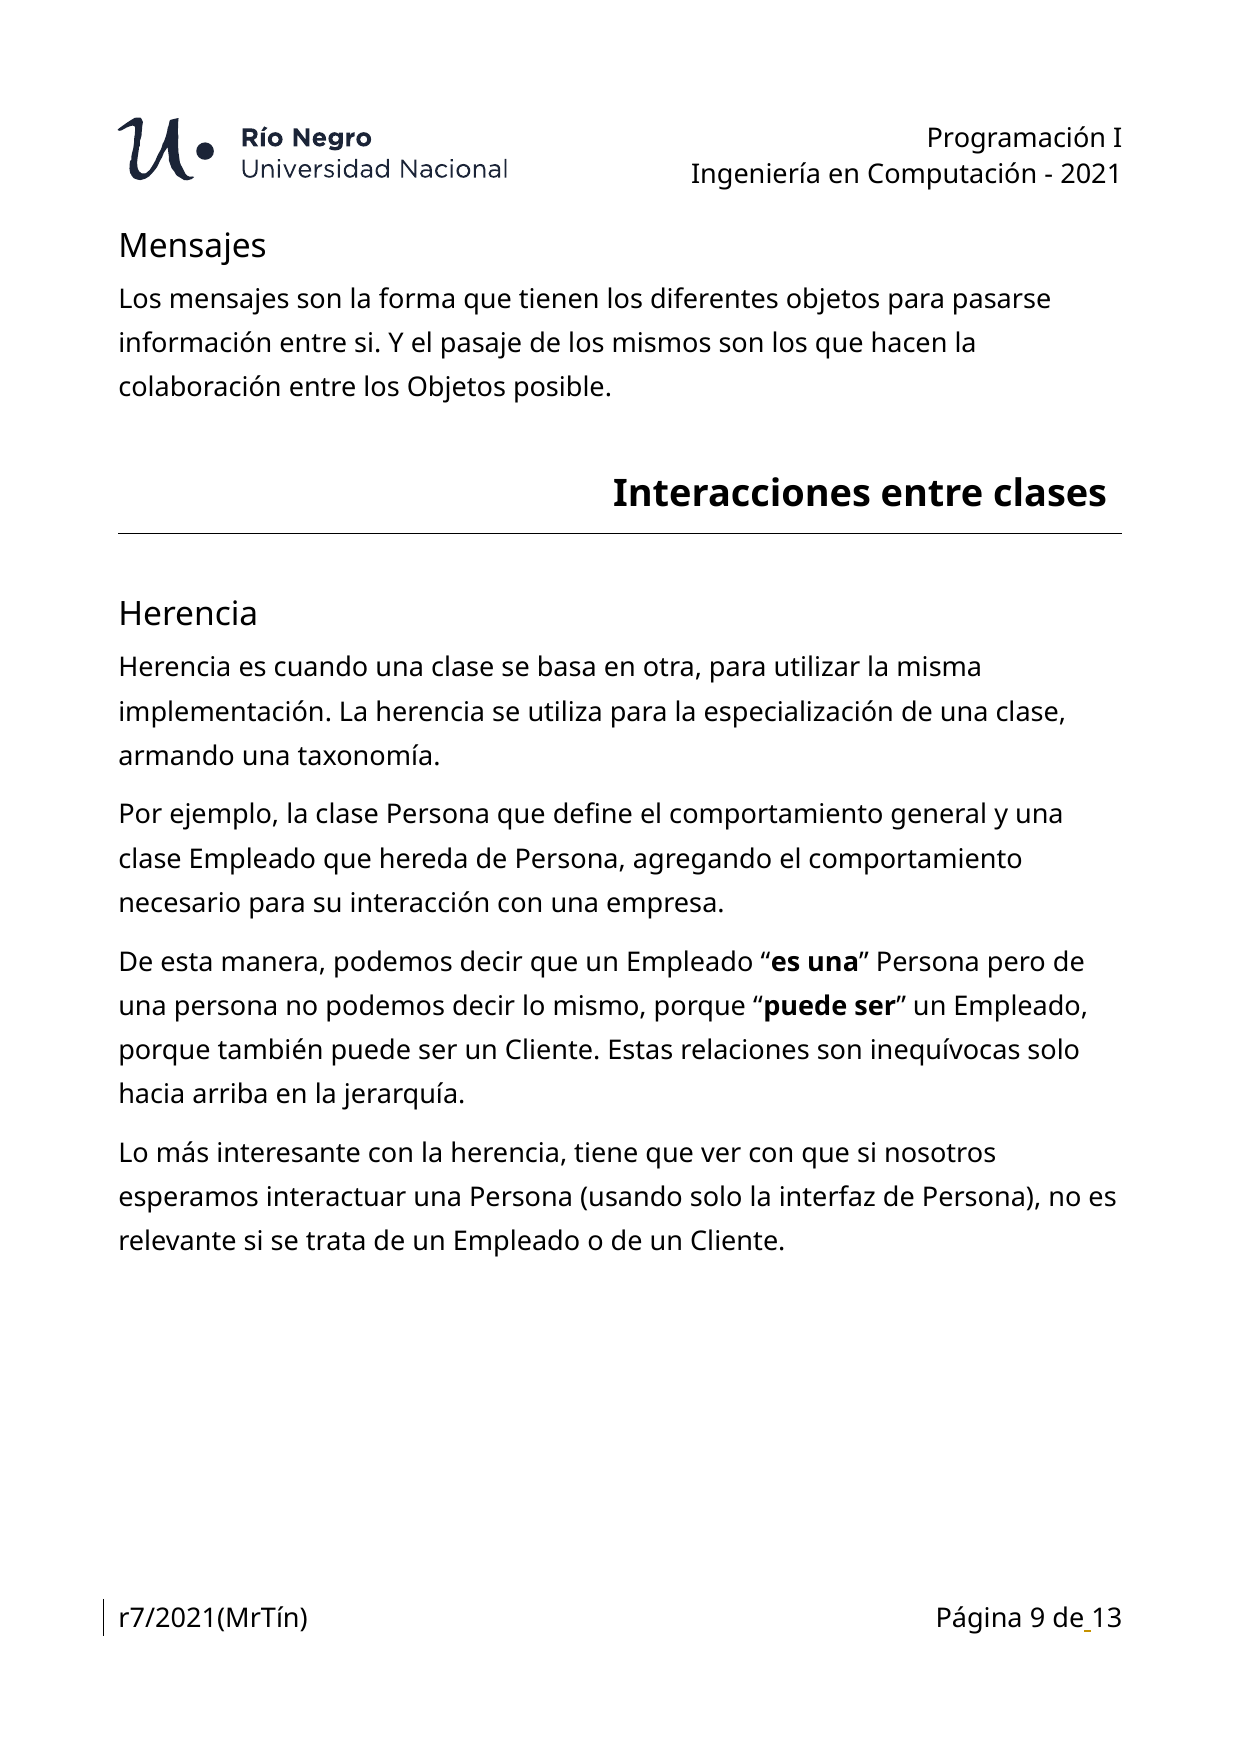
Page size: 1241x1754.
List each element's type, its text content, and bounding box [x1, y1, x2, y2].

subtitle Interacciones entre clases [118, 451, 1122, 533]
text Herencia es cuando una clase se basa en otra, para utilizar la misma implementación. La herencia se utiliza para la especialización de una clase, armando una taxonomía. [118, 648, 1122, 773]
text Por ejemplo, la clase Persona que define el comportamiento general y una clase Empleado que hereda de Persona, agregando el comportamiento necesario para su interacción con una empresa. [118, 795, 1122, 920]
text Los mensajes son la forma que tienen los diferentes objetos para pasarse información entre si. Y el pasaje de los mismos son los que hacen la colaboración entre los Objetos posible. [118, 279, 1122, 405]
text Lo más interesante con la herencia, tiene que ver con que si nosotros esperamos interactuar una Persona (usando solo la interfaz de Persona), no es relevante si se trata de un Empleado o de un Cliente. [118, 1133, 1122, 1258]
subtitle Herencia [118, 590, 1122, 635]
subtitle Mensajes [118, 221, 1122, 267]
text De esta manera, podemos decir que un Empleado “es una” Persona pero de una persona no podemos decir lo mismo, porque “puede ser” un Empleado, porque también puede ser un Cliente. Estas relaciones son inequívocas solo hacia arriba en la jerarquía. [118, 942, 1122, 1111]
